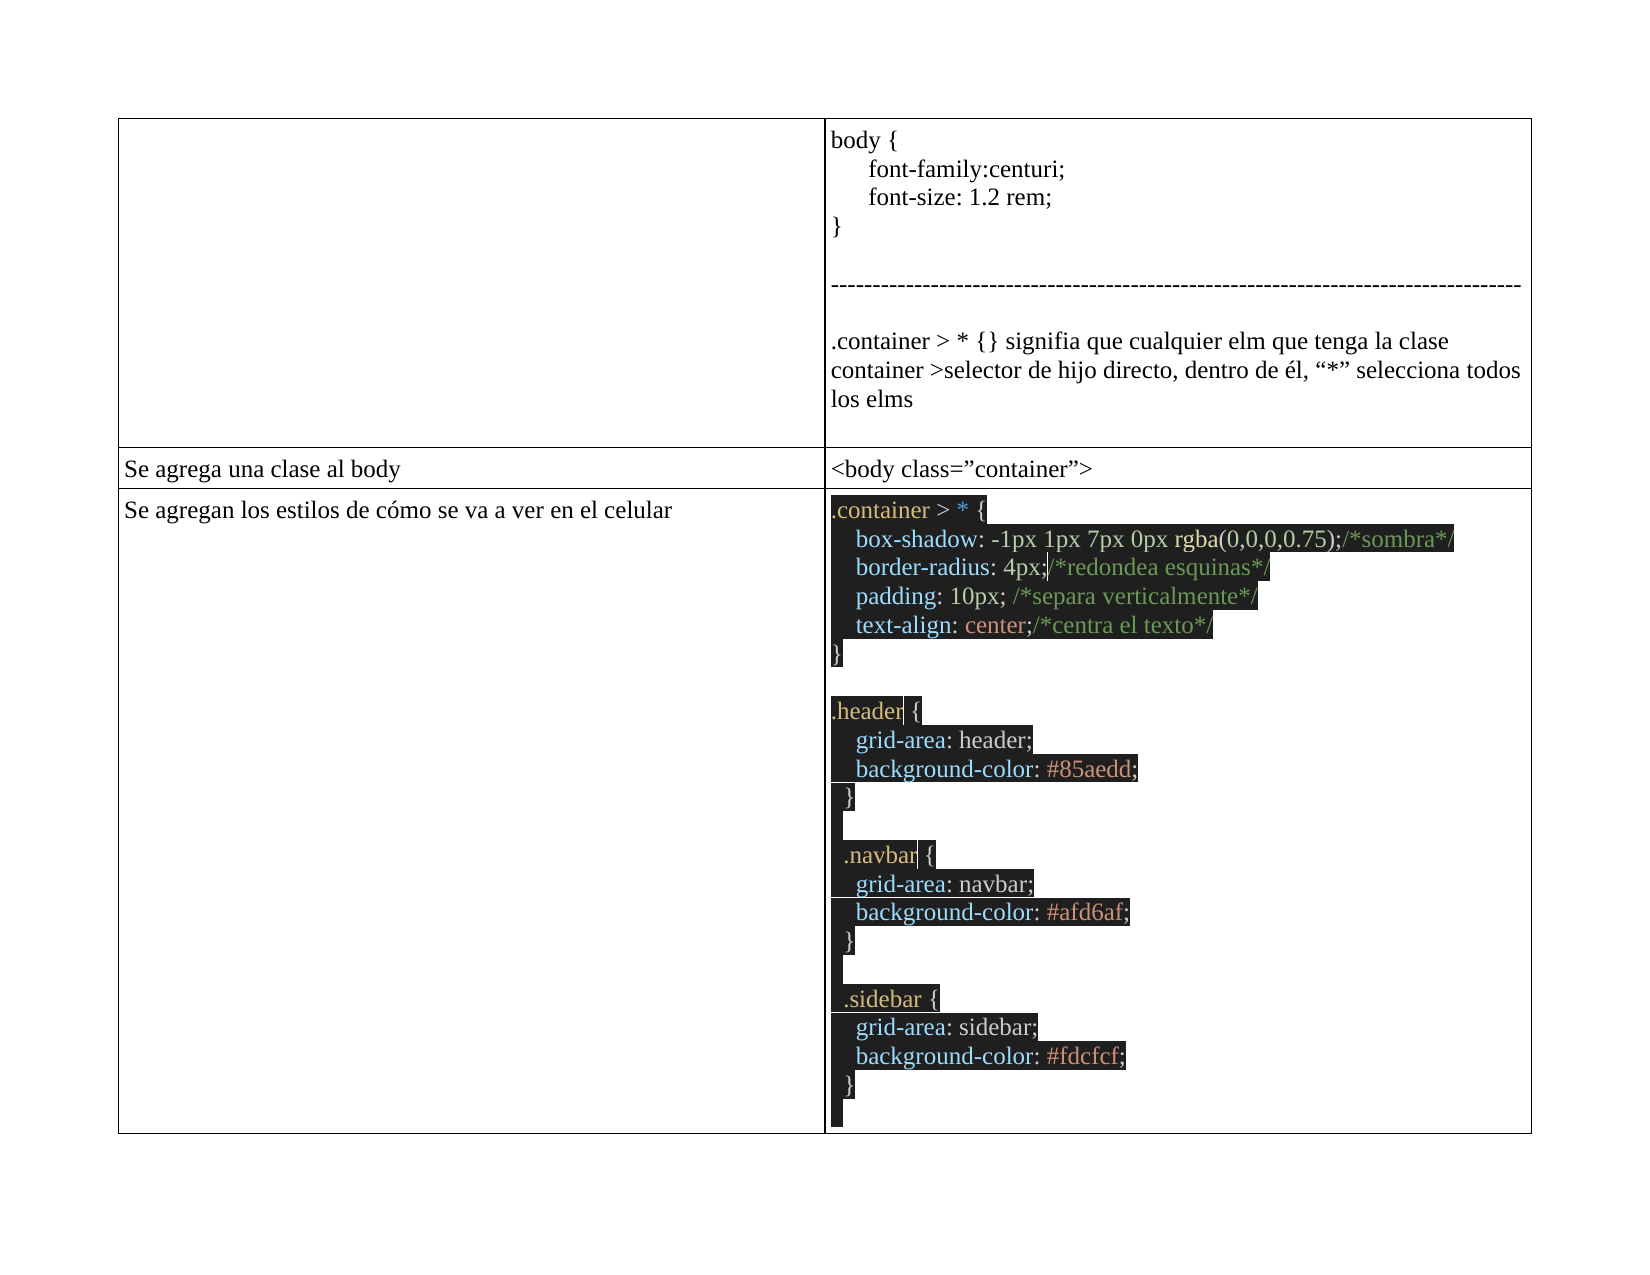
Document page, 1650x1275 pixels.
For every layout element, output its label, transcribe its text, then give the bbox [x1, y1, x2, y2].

table_cell <body class=”container”> [826, 448, 1531, 488]
table_cell [119, 119, 824, 447]
table_cell Se agregan los estilos de cómo se va a ver en el celular [119, 489, 824, 1133]
table_cell body { font-family:centuri; font-size: 1.2 rem; } ----------------------------------------------------------------------------------- .container > * {} signifia que cualquier elm que tenga la clase container >selector de hijo directo, dentro de él, “*” selecciona todos los elms [826, 119, 1531, 447]
table_cell Se agrega una clase al body [119, 448, 824, 488]
table_cell .container > * { box-shadow: -1px 1px 7px 0px rgba(0,0,0,0.75);/*sombra*/ border-radius: 4px;/*redondea esquinas*/ padding: 10px; /*separa verticalmente*/ text-align: center;/*centra el texto*/ } .header { grid-area: header; background-color: #85aedd; } .navbar { grid-area: navbar; background-color: #afd6af; } .sidebar { grid-area: sidebar; background-color: #fdcfcf; } [826, 489, 1531, 1133]
